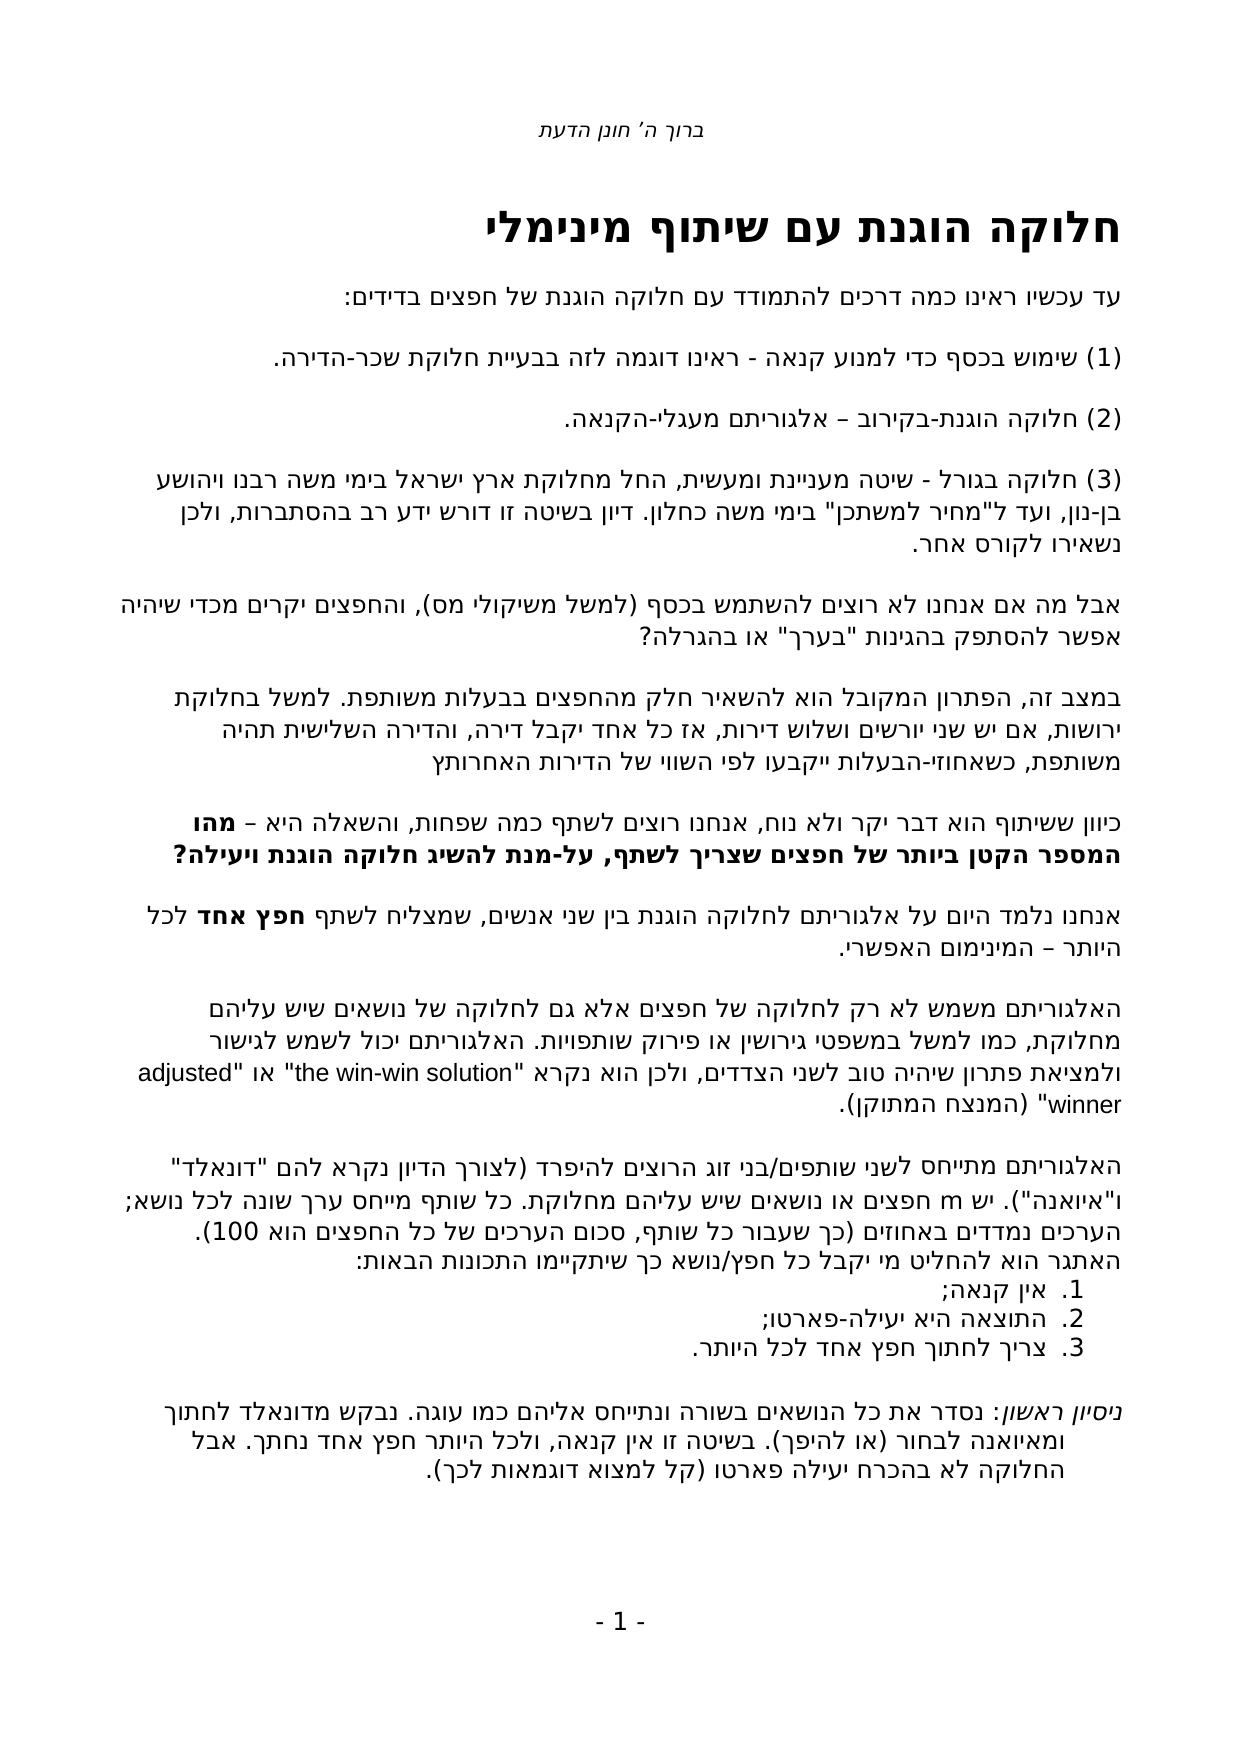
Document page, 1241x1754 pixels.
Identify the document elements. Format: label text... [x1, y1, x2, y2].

list התוצאה היא יעילה-פארטו; [118, 1304, 1084, 1333]
text (2) חלוקה הוגנת-בקירוב – אלגוריתם מעגלי-הקנאה. [118, 404, 1122, 436]
list צריך לחתוך חפץ אחד לכל היותר. [118, 1333, 1084, 1363]
text במצב זה, הפתרון המקובל הוא להשאיר חלק מהחפצים בבעלות משותפת. למשל בחלוקת ירושות, אם יש שני יורשים ושלוש דירות, אז כל אחד יקבל דירה, והדירה השלישית תהיה משותפת, כשאחוזי-הבעלות ייקבעו לפי השווי של הדירות האחרותץ [118, 683, 1122, 779]
text האלגוריתם משמש לא רק לחלוקה של חפצים אלא גם לחלוקה של נושאים שיש עליהם מחלוקת, כמו למשל במשפטי גירושין או פירוק שותפויות. האלגוריתם יכול לשמש לגישור ולמציאת פתרון שיהיה טוב לשני הצדדים, ולכן הוא נקרא "the win-win solution" או "adjusted winner" (המנצח המתוקן). [118, 994, 1122, 1121]
text ניסיון ראשון: נסדר את כל הנושאים בשורה ונתייחס אליהם כמו עוגה. נבקש מדונאלד לחתוך ומאיואנה לבחור (או להיפך). בשיטה זו אין קנאה, ולכל היותר חפץ אחד נחתך. אבל החלוקה לא בהכרח יעילה פארטו (קל למצוא דוגמאות לכך). [118, 1397, 1122, 1484]
text האלגוריתם מתייחס לשני שותפים/בני זוג הרוצים להיפרד (לצורך הדיון נקרא להם "דונאלד" ו"איואנה"). יש m חפצים או נושאים שיש עליהם מחלוקת. כל שותף מייחס ערך שונה לכל נושא; הערכים נמדדים באחוזים (כך שעבור כל שותף, סכום הערכים של כל החפצים הוא 100). האתגר הוא להחליט מי יקבל כל חפץ/נושא כך שיתקיימו התכונות הבאות: [118, 1151, 1122, 1275]
text (1) שימוש בכסף כדי למנוע קנאה - ראינו דוגמה לזה בבעיית חלוקת שכר-הדירה. [118, 343, 1122, 375]
text (3) חלוקה בגורל - שיטה מעניינת ומעשית, החל מחלוקת ארץ ישראל בימי משה רבנו ויהושע בן-נון, ועד ל"מחיר למשתכן" בימי משה כחלון. דיון בשיטה זו דורש ידע רב בהסתברות, ולכן נשאירו לקורס אחר. [118, 466, 1122, 561]
text אבל מה אם אנחנו לא רוצים להשתמש בכסף (למשל משיקולי מס), והחפצים יקרים מכדי שיהיה אפשר להסתפק בהגינות "בערך" או בהגרלה? [118, 590, 1122, 654]
list אין קנאה; [118, 1275, 1084, 1304]
text אנחנו נלמד היום על אלגוריתם לחלוקה הוגנת בין שני אנשים, שמצליח לשתף חפץ אחד לכל היותר – המינימום האפשרי. [118, 901, 1122, 965]
subtitle חלוקה הוגנת עם שיתוף מינימלי [118, 201, 1122, 252]
text עד עכשיו ראינו כמה דרכים להתמודד עם חלוקה הוגנת של חפצים בדידים: [118, 282, 1122, 313]
text כיוון ששיתוף הוא דבר יקר ולא נוח, אנחנו רוצים לשתף כמה שפחות, והשאלה היא – מהו המספר הקטן ביותר של חפצים שצריך לשתף, על-מנת להשיג חלוקה הוגנת ויעילה? [118, 808, 1122, 872]
